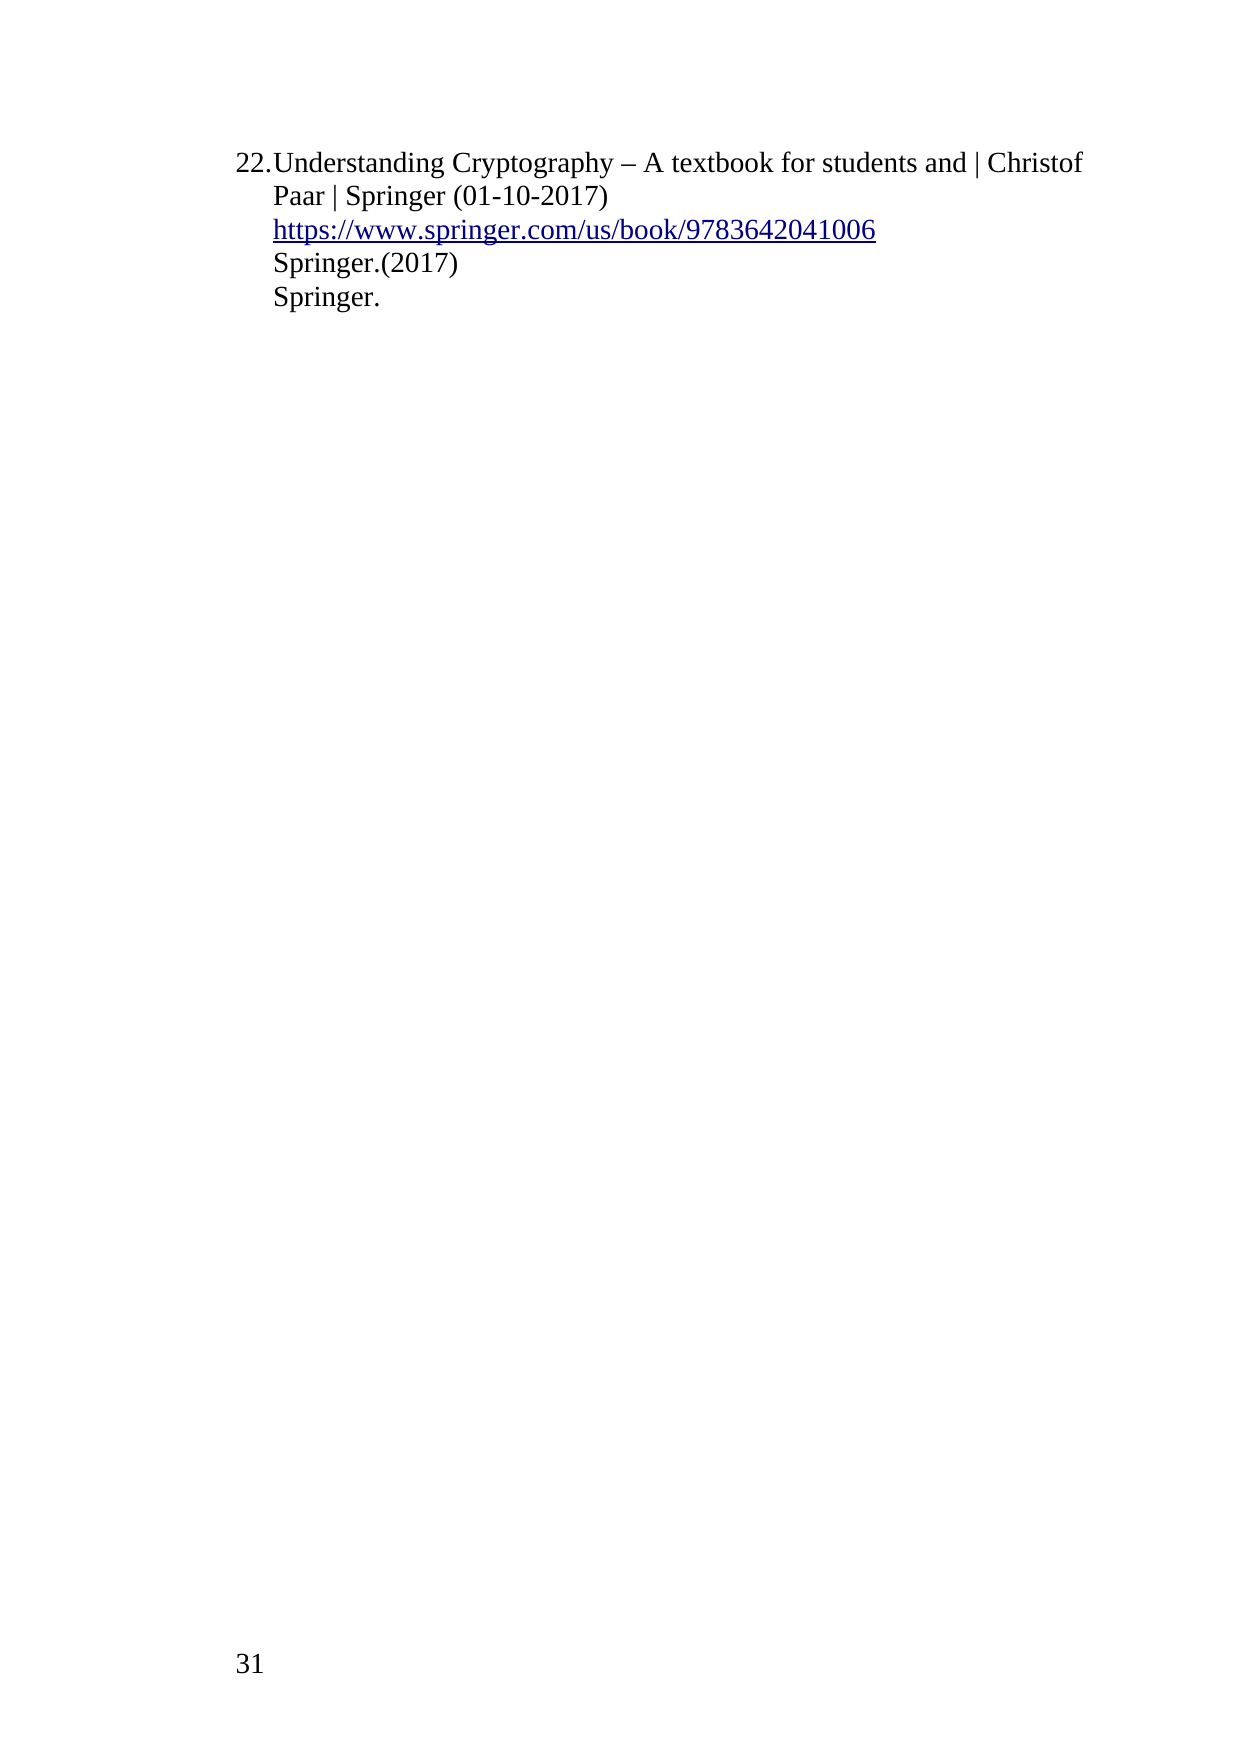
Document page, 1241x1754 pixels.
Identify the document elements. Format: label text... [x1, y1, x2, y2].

list Understanding Cryptography – A textbook for students and | Christof Paar | Springer (01-10-2017) https://www.springer.com/us/book/9783642041006 Springer.(2017) Springer. [235, 145, 1119, 312]
